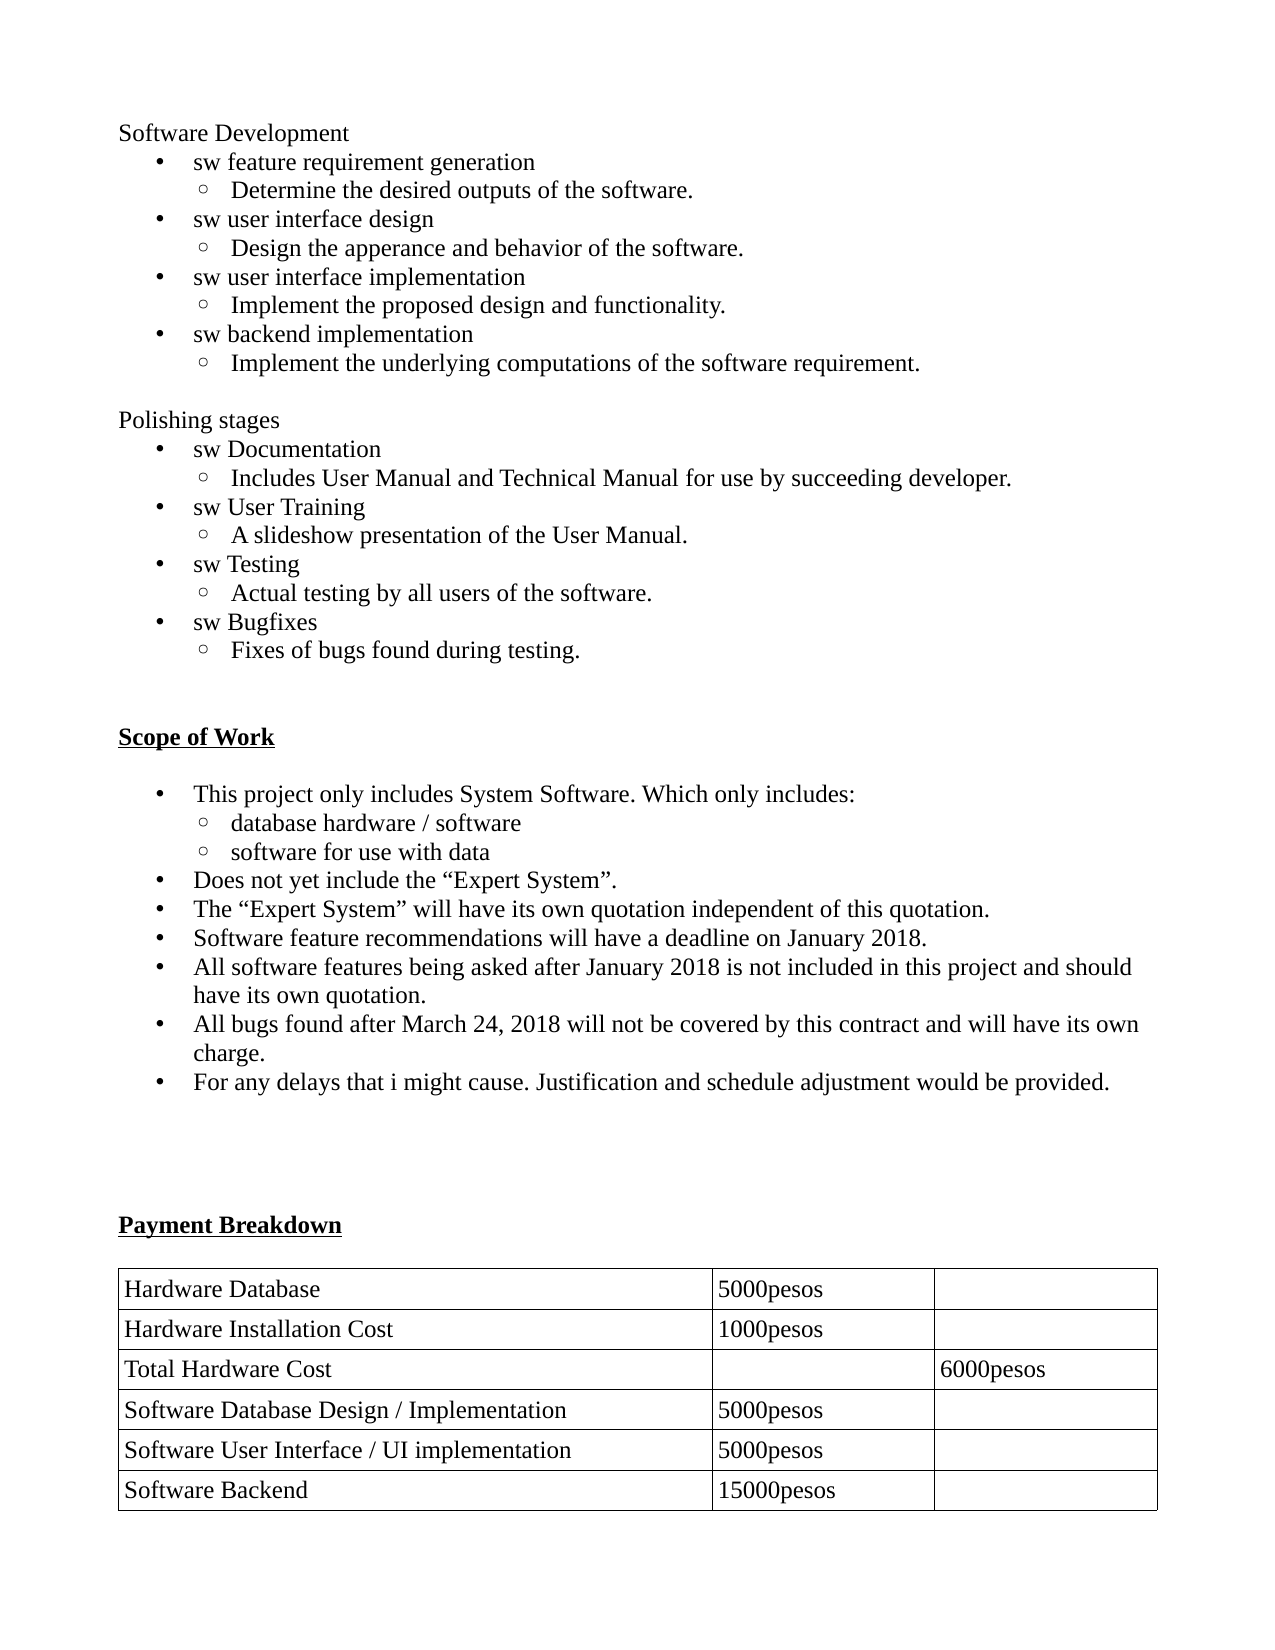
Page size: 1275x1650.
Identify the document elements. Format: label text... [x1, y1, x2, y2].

table_cell [935, 1310, 1157, 1349]
list sw Bugfixes [156, 607, 1157, 636]
table_cell [935, 1390, 1157, 1429]
table_cell [713, 1350, 934, 1389]
table_cell Total Hardware Cost [119, 1350, 712, 1389]
list Determine the desired outputs of the software. [193, 176, 1157, 204]
table_cell 1000pesos [713, 1310, 934, 1349]
list Fixes of bugs found during testing. [193, 636, 1157, 664]
list Implement the underlying computations of the software requirement. [193, 348, 1157, 377]
list sw Documentation [156, 434, 1157, 463]
list sw backend implementation [156, 319, 1157, 348]
list Includes User Manual and Technical Manual for use by succeeding developer. [193, 463, 1157, 492]
list sw Testing [156, 549, 1157, 578]
table_cell Software Backend [119, 1471, 712, 1510]
list Design the apperance and behavior of the software. [193, 233, 1157, 262]
list Does not yet include the “Expert System”. [156, 866, 1157, 894]
text Software Development [118, 118, 1157, 147]
list sw feature requirement generation [156, 147, 1157, 176]
table_cell 5000pesos [713, 1390, 934, 1429]
list All software features being asked after January 2018 is not included in this project and should have its own quotation. [156, 952, 1157, 1009]
text Polishing stages [118, 406, 1157, 434]
table_cell 6000pesos [935, 1350, 1157, 1389]
list sw User Training [156, 492, 1157, 521]
list The “Expert System” will have its own quotation independent of this quotation. [156, 894, 1157, 923]
list A slideshow presentation of the User Manual. [193, 521, 1157, 549]
table_cell 15000pesos [713, 1471, 934, 1510]
table_header 5000pesos [713, 1269, 934, 1308]
text Payment Breakdown [118, 1211, 1157, 1239]
table_cell Software User Interface / UI implementation [119, 1430, 712, 1470]
list Software feature recommendations will have a deadline on January 2018. [156, 923, 1157, 952]
table_cell 5000pesos [713, 1430, 934, 1470]
table_cell [935, 1471, 1157, 1510]
table_cell [935, 1430, 1157, 1470]
list Implement the proposed design and functionality. [193, 291, 1157, 319]
list sw user interface implementation [156, 262, 1157, 291]
list database hardware / software [193, 808, 1157, 837]
list All bugs found after March 24, 2018 will not be covered by this contract and will have its own charge. [156, 1009, 1157, 1067]
list sw user interface design [156, 204, 1157, 233]
list software for use with data [193, 837, 1157, 866]
table_cell Hardware Installation Cost [119, 1310, 712, 1349]
text Scope of Work [118, 722, 1157, 751]
table_cell Software Database Design / Implementation [119, 1390, 712, 1429]
table_header Hardware Database [119, 1269, 712, 1308]
list Actual testing by all users of the software. [193, 578, 1157, 607]
list This project only includes System Software. Which only includes: [156, 779, 1157, 808]
list For any delays that i might cause. Justification and schedule adjustment would be provided. [156, 1067, 1157, 1096]
table_header [935, 1269, 1157, 1308]
